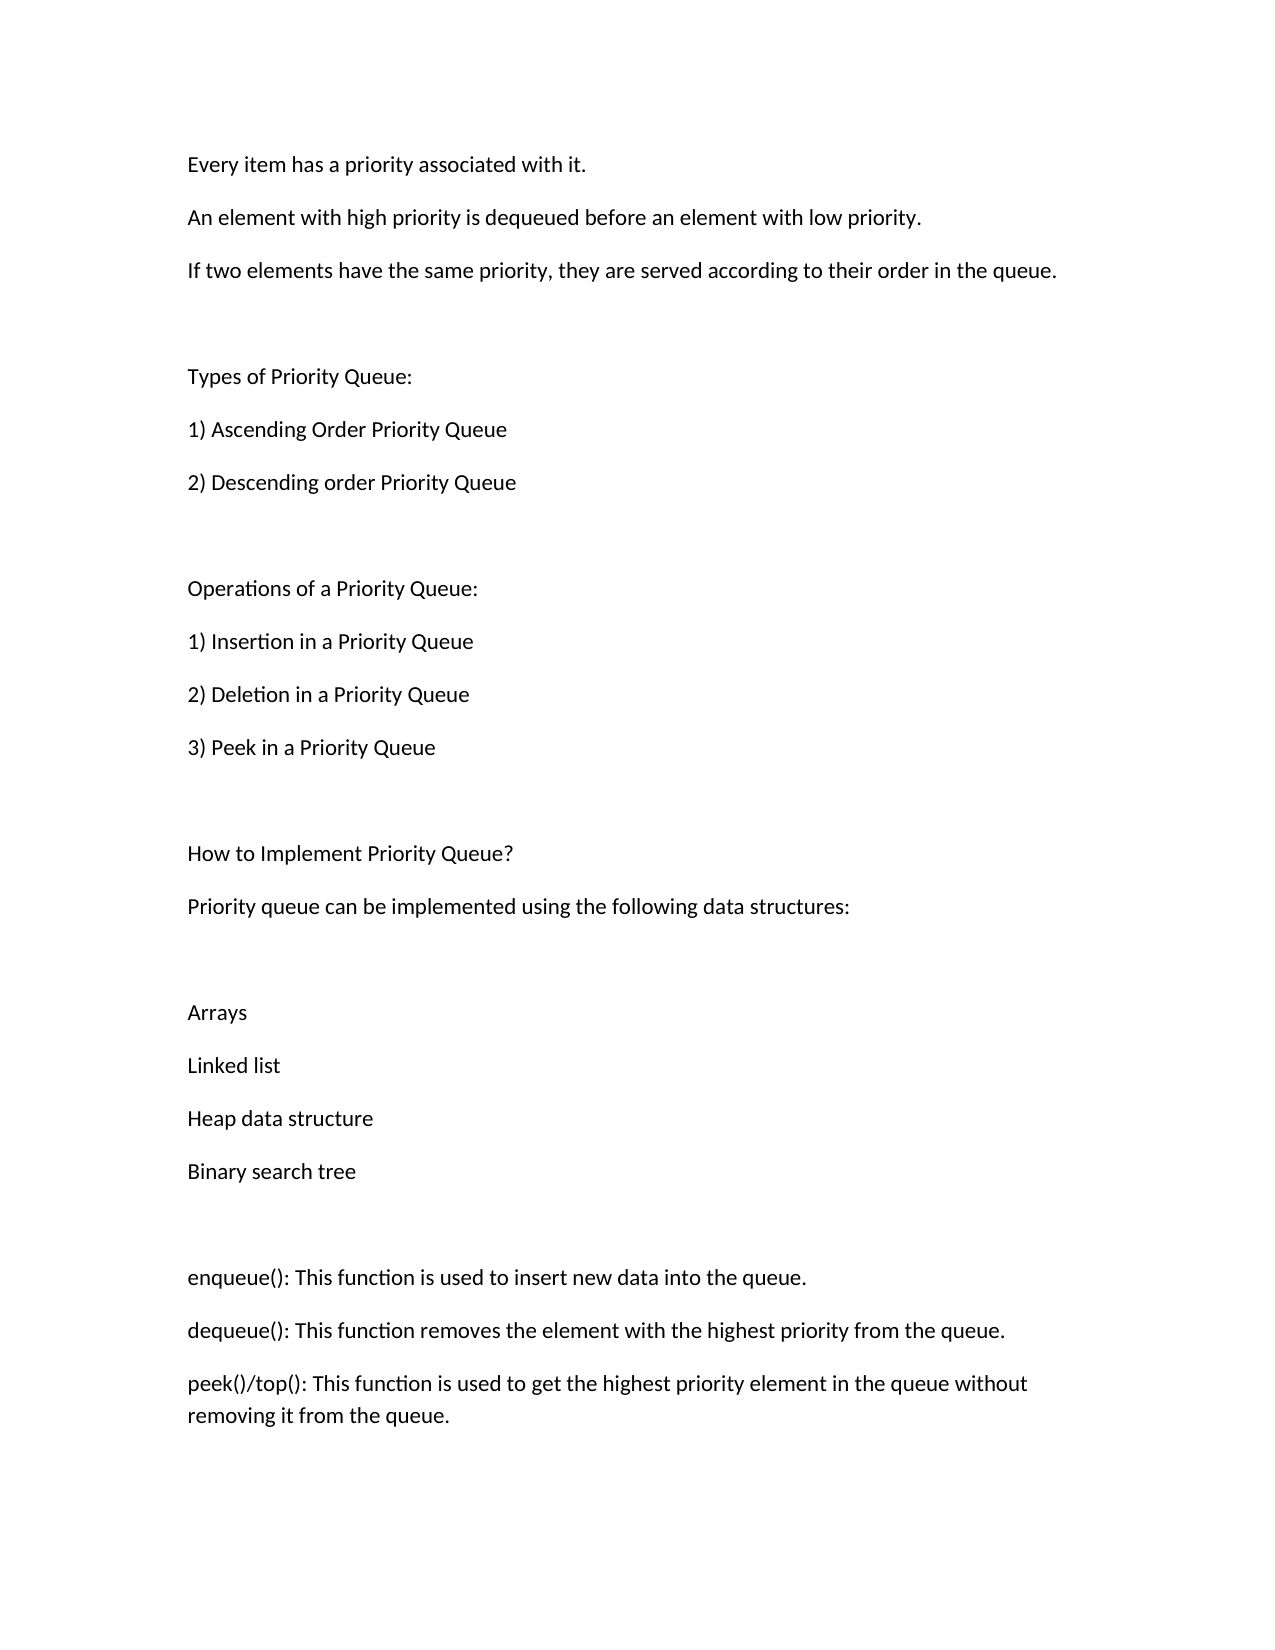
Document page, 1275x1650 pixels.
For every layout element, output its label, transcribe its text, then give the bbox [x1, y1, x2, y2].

text An element with high priority is dequeued before an element with low priority. [187, 203, 1087, 231]
text Priority queue can be implemented using the following data structures: [187, 892, 1087, 920]
text Linked list [187, 1051, 1087, 1079]
text enqueue(): This function is used to insert new data into the queue. [187, 1263, 1087, 1291]
text How to Implement Priority Queue? [187, 839, 1087, 867]
text If two elements have the same priority, they are served according to their order in the queue. [187, 256, 1087, 284]
text Binary search tree [187, 1157, 1087, 1185]
text 2) Descending order Priority Queue [187, 468, 1087, 496]
text 3) Peek in a Priority Queue [187, 733, 1087, 761]
text Types of Priority Queue: [187, 362, 1087, 390]
text 1) Ascending Order Priority Queue [187, 415, 1087, 443]
text 1) Insertion in a Priority Queue [187, 627, 1087, 655]
text peek()/top(): This function is used to get the highest priority element in the queue without removing it from the queue. [187, 1369, 1087, 1430]
text dequeue(): This function removes the element with the highest priority from the queue. [187, 1316, 1087, 1344]
text Operations of a Priority Queue: [187, 574, 1087, 602]
text 2) Deletion in a Priority Queue [187, 680, 1087, 708]
text Heap data structure [187, 1104, 1087, 1132]
text Every item has a priority associated with it. [187, 150, 1087, 178]
text Arrays [187, 998, 1087, 1026]
